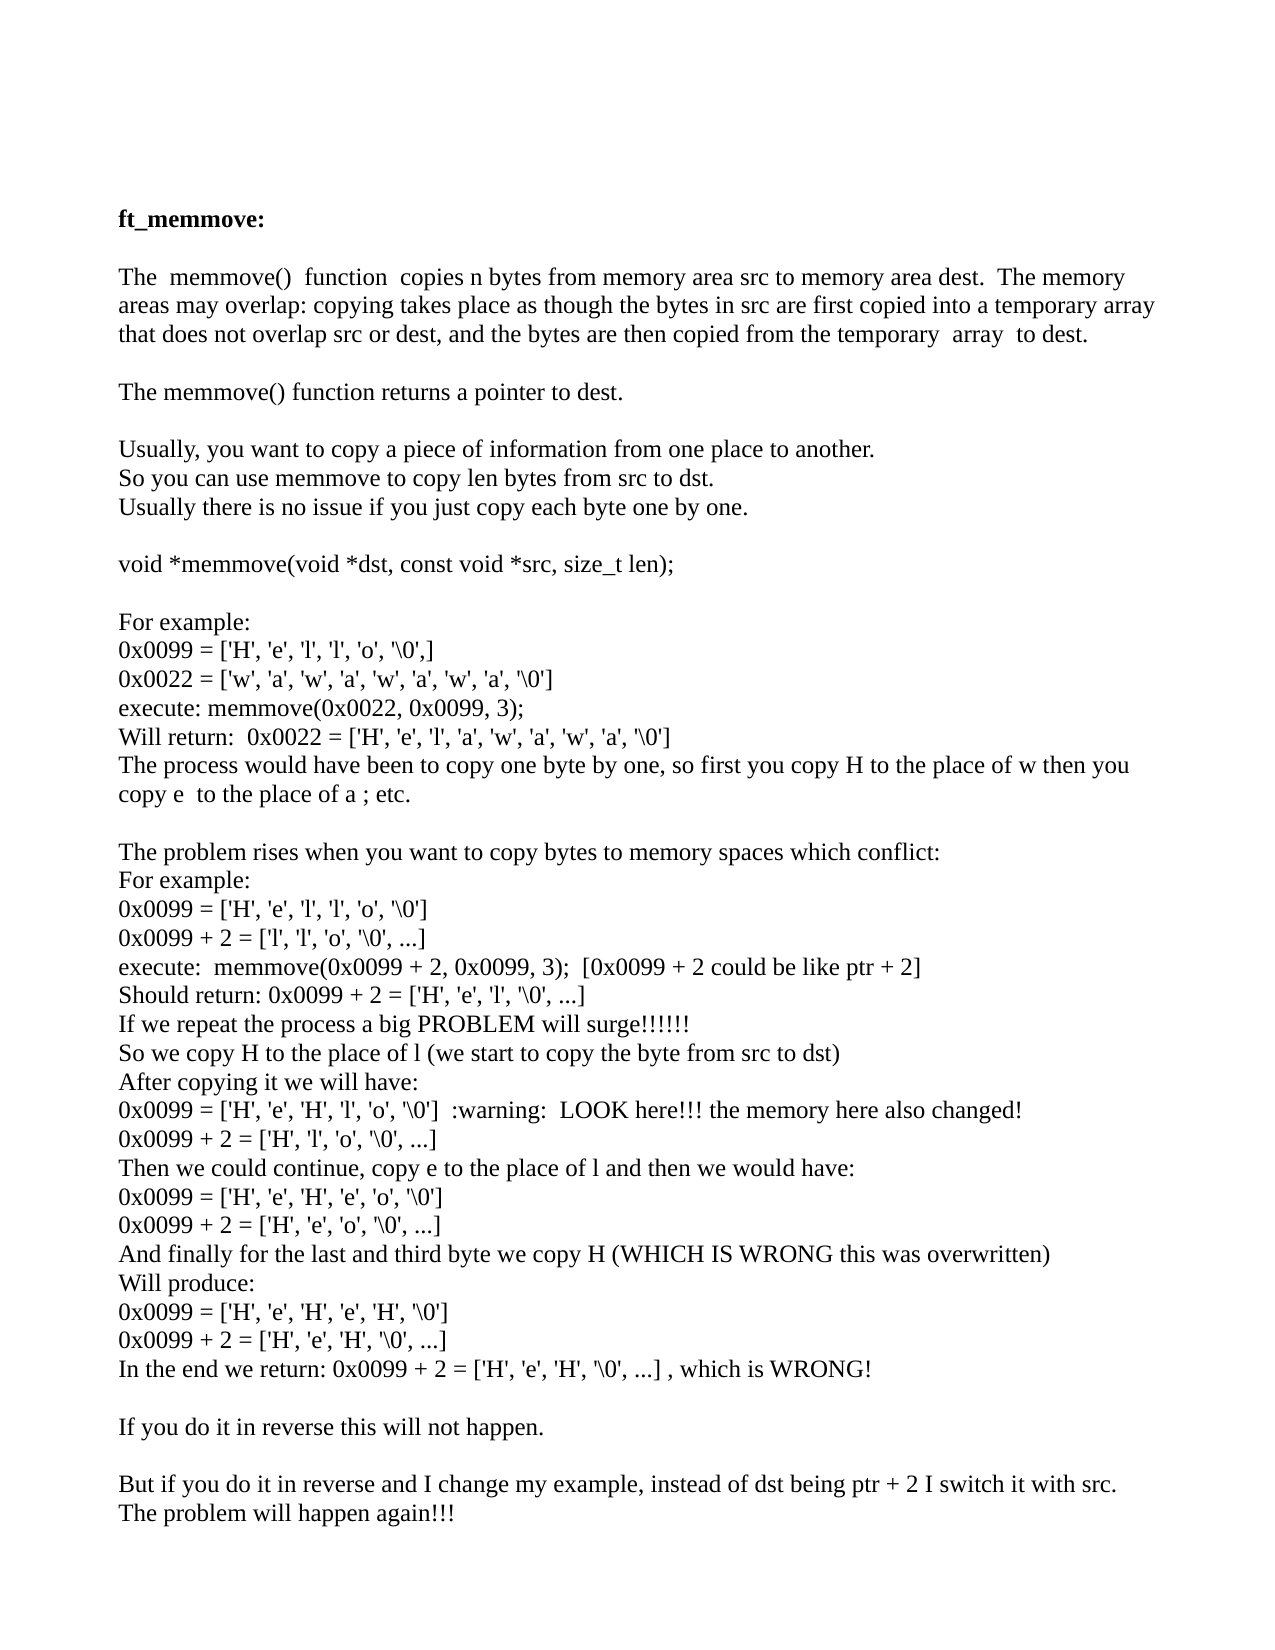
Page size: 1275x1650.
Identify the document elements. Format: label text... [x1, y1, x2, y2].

text 0x0099 = ['H', 'e', 'l', 'l', 'o', '\0',] [118, 636, 1157, 664]
text For example: [118, 578, 1157, 636]
text 0x0022 = ['w', 'a', 'w', 'a', 'w', 'a', 'w', 'a', '\0'] [118, 664, 1157, 693]
text So you can use memmove to copy len bytes from src to dst. [118, 463, 1157, 492]
text execute: memmove(0x0099 + 2, 0x0099, 3); [0x0099 + 2 could be like ptr + 2] [118, 952, 1157, 981]
text 0x0099 = ['H', 'e', 'H', 'l', 'o', '\0'] :warning: LOOK here!!! the memory here also changed! [118, 1096, 1157, 1124]
text Usually there is no issue if you just copy each byte one by one. [118, 492, 1157, 521]
text 0x0099 = ['H', 'e', 'l', 'l', 'o', '\0'] [118, 894, 1157, 923]
text 0x0099 = ['H', 'e', 'H', 'e', 'H', '\0'] [118, 1297, 1157, 1326]
text For example: [118, 866, 1157, 894]
text After copying it we will have: [118, 1067, 1157, 1096]
text The process would have been to copy one byte by one, so first you copy H to the place of w then you copy e to the place of a ; etc. The problem rises when you want to copy bytes to memory spaces which conflict: [118, 751, 1157, 866]
text Will produce: [118, 1268, 1157, 1297]
text 0x0099 + 2 = ['H', 'l', 'o', '\0', ...] [118, 1124, 1157, 1153]
text The memmove() function returns a pointer to dest. Usually, you want to copy a piece of information from one place to another. [118, 377, 1157, 463]
text Then we could continue, copy e to the place of l and then we would have: [118, 1153, 1157, 1182]
text void *memmove(void *dst, const void *src, size_t len); [118, 521, 1157, 578]
text In the end we return: 0x0099 + 2 = ['H', 'e', 'H', '\0', ...] , which is WRONG! If you do it in reverse this will not happen. But if you do it in reverse and I change my example, instead of dst being ptr + 2 I switch it with src. The problem will happen again!!! [118, 1354, 1157, 1527]
text execute: memmove(0x0022, 0x0099, 3); [118, 693, 1157, 722]
text So we copy H to the place of l (we start to copy the byte from src to dst) [118, 1038, 1157, 1067]
text And finally for the last and third byte we copy H (WHICH IS WRONG this was overwritten) [118, 1239, 1157, 1268]
text If we repeat the process a big PROBLEM will surge!!!!!! [118, 1009, 1157, 1038]
text ft_memmove: [118, 204, 1157, 233]
text Will return: 0x0022 = ['H', 'e', 'l', 'a', 'w', 'a', 'w', 'a', '\0'] [118, 722, 1157, 751]
text Should return: 0x0099 + 2 = ['H', 'e', 'l', '\0', ...] [118, 981, 1157, 1009]
text 0x0099 + 2 = ['l', 'l', 'o', '\0', ...] [118, 923, 1157, 952]
text The memmove() function copies n bytes from memory area src to memory area dest. The memory areas may overlap: copying takes place as though the bytes in src are first copied into a temporary array that does not overlap src or dest, and the bytes are then copied from the temporary array to dest. [118, 262, 1157, 348]
text 0x0099 + 2 = ['H', 'e', 'o', '\0', ...] [118, 1211, 1157, 1239]
text 0x0099 = ['H', 'e', 'H', 'e', 'o', '\0'] [118, 1182, 1157, 1211]
text 0x0099 + 2 = ['H', 'e', 'H', '\0', ...] [118, 1326, 1157, 1354]
